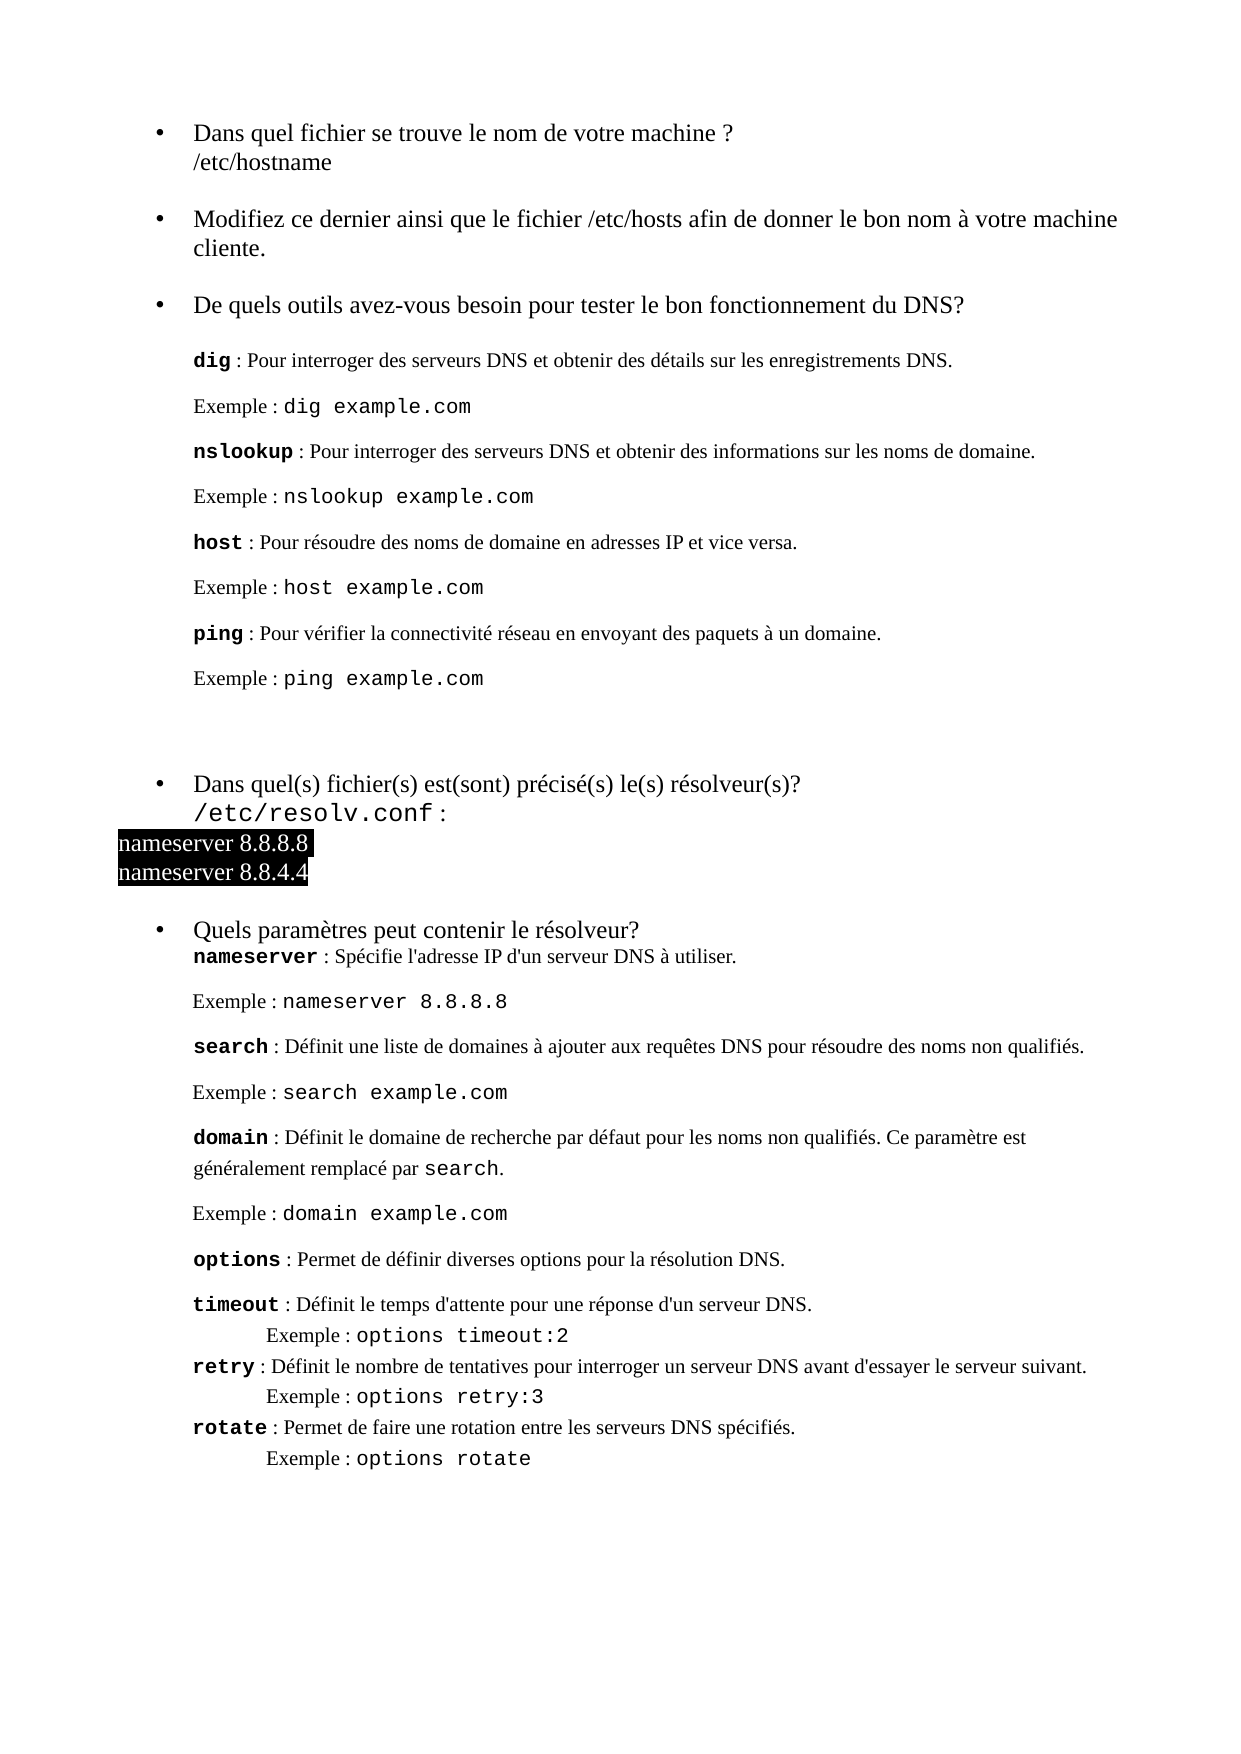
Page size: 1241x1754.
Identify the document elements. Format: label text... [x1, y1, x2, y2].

list dig : Pour interroger des serveurs DNS et obtenir des détails sur les enregistrements DNS. [156, 348, 1122, 374]
list options : Permet de définir diverses options pour la résolution DNS. [164, 1247, 1122, 1272]
list Dans quel(s) fichier(s) est(sont) précisé(s) le(s) résolveur(s)? [156, 769, 1122, 798]
list Exemple : domain example.com [162, 1201, 1122, 1227]
list Exemple : nameserver 8.8.8.8 [162, 989, 1122, 1015]
list Exemple : options retry:3 [236, 1384, 1122, 1410]
list Quels paramètres peut contenir le résolveur? [156, 915, 1122, 943]
list retry : Définit le nombre de tentatives pour interroger un serveur DNS avant d'essayer le serveur suivant. [162, 1354, 1122, 1379]
text nameserver 8.8.8.8 [118, 828, 1122, 857]
list /etc/resolv.conf : [156, 798, 1122, 828]
list Exemple : dig example.com [156, 393, 1122, 419]
list Exemple : search example.com [162, 1080, 1122, 1106]
list Dans quel fichier se trouve le nom de votre machine ? [156, 118, 1122, 147]
list rotate : Permet de faire une rotation entre les serveurs DNS spécifiés. [162, 1415, 1122, 1441]
list search : Définit une liste de domaines à ajouter aux requêtes DNS pour résoudre des noms non qualifiés. [164, 1034, 1122, 1060]
list Exemple : ping example.com [156, 666, 1122, 692]
list Exemple : options timeout:2 [236, 1323, 1122, 1348]
list /etc/hostname [156, 147, 1122, 176]
list host : Pour résoudre des noms de domaine en adresses IP et vice versa. [156, 530, 1122, 556]
list Exemple : nslookup example.com [156, 484, 1122, 510]
text nameserver 8.8.4.4 [118, 857, 1122, 886]
list Exemple : options rotate [236, 1446, 1122, 1472]
text nameserver : Spécifie l'adresse IP d'un serveur DNS à utiliser. [118, 943, 1122, 969]
list timeout : Définit le temps d'attente pour une réponse d'un serveur DNS. [162, 1292, 1122, 1318]
list Modifiez ce dernier ainsi que le fichier /etc/hosts afin de donner le bon nom à votre machine cliente. [156, 204, 1122, 262]
list domain : Définit le domaine de recherche par défaut pour les noms non qualifiés. Ce paramètre est généralement remplacé par search. [164, 1125, 1122, 1181]
list De quels outils avez-vous besoin pour tester le bon fonctionnement du DNS? [156, 291, 1122, 319]
list ping : Pour vérifier la connectivité réseau en envoyant des paquets à un domaine. [156, 621, 1122, 646]
list nslookup : Pour interroger des serveurs DNS et obtenir des informations sur les noms de domaine. [156, 439, 1122, 465]
list Exemple : host example.com [156, 575, 1122, 601]
